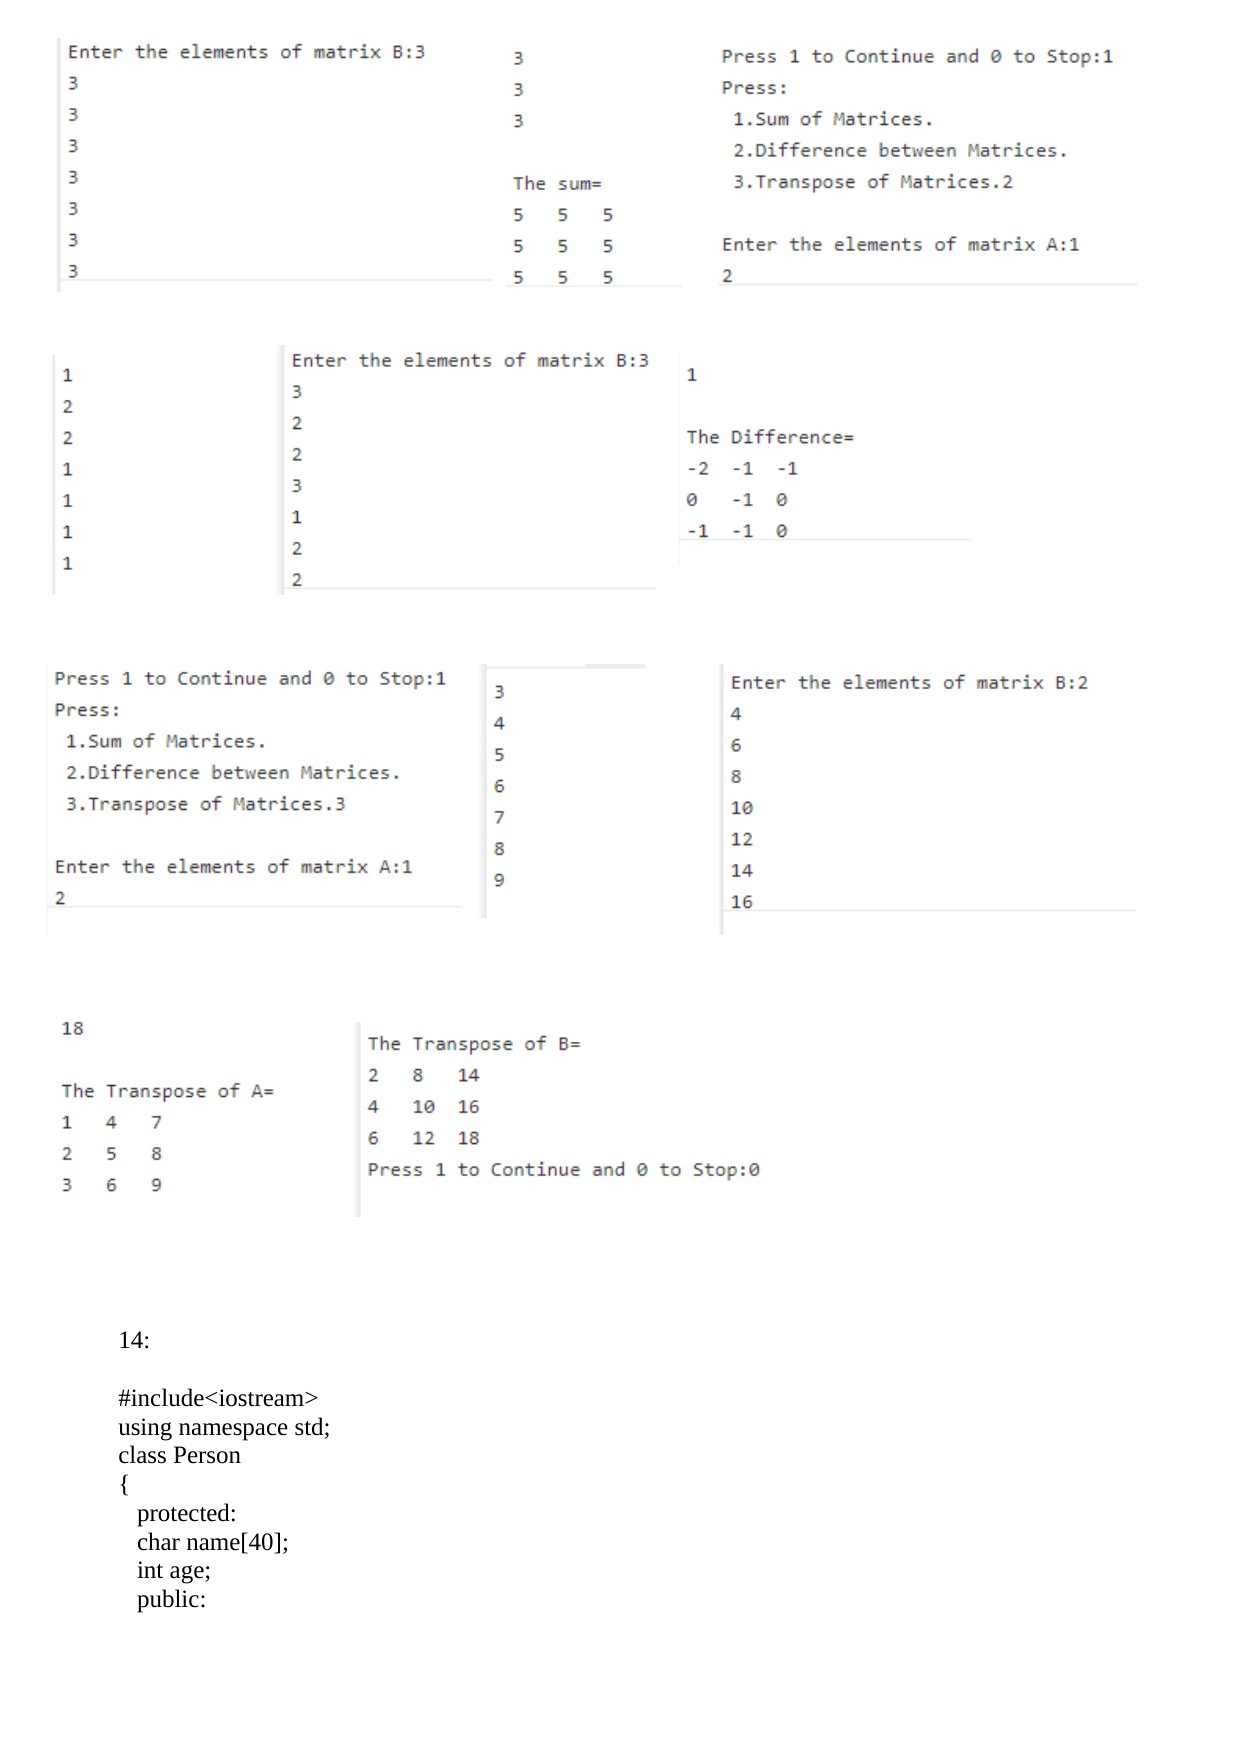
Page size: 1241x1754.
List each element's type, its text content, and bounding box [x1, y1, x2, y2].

picture [718, 44, 1138, 298]
picture [353, 1022, 824, 1217]
picture [56, 1013, 341, 1204]
picture [719, 664, 1137, 935]
picture [52, 345, 656, 595]
picture [506, 43, 682, 298]
text 14: [118, 1326, 1122, 1354]
picture [678, 353, 971, 564]
picture [56, 38, 493, 292]
picture [46, 663, 463, 936]
text #include<iostream> using namespace std; class Person { protected: char name[40]; int age; public: [118, 1383, 1122, 1613]
picture [476, 664, 646, 918]
